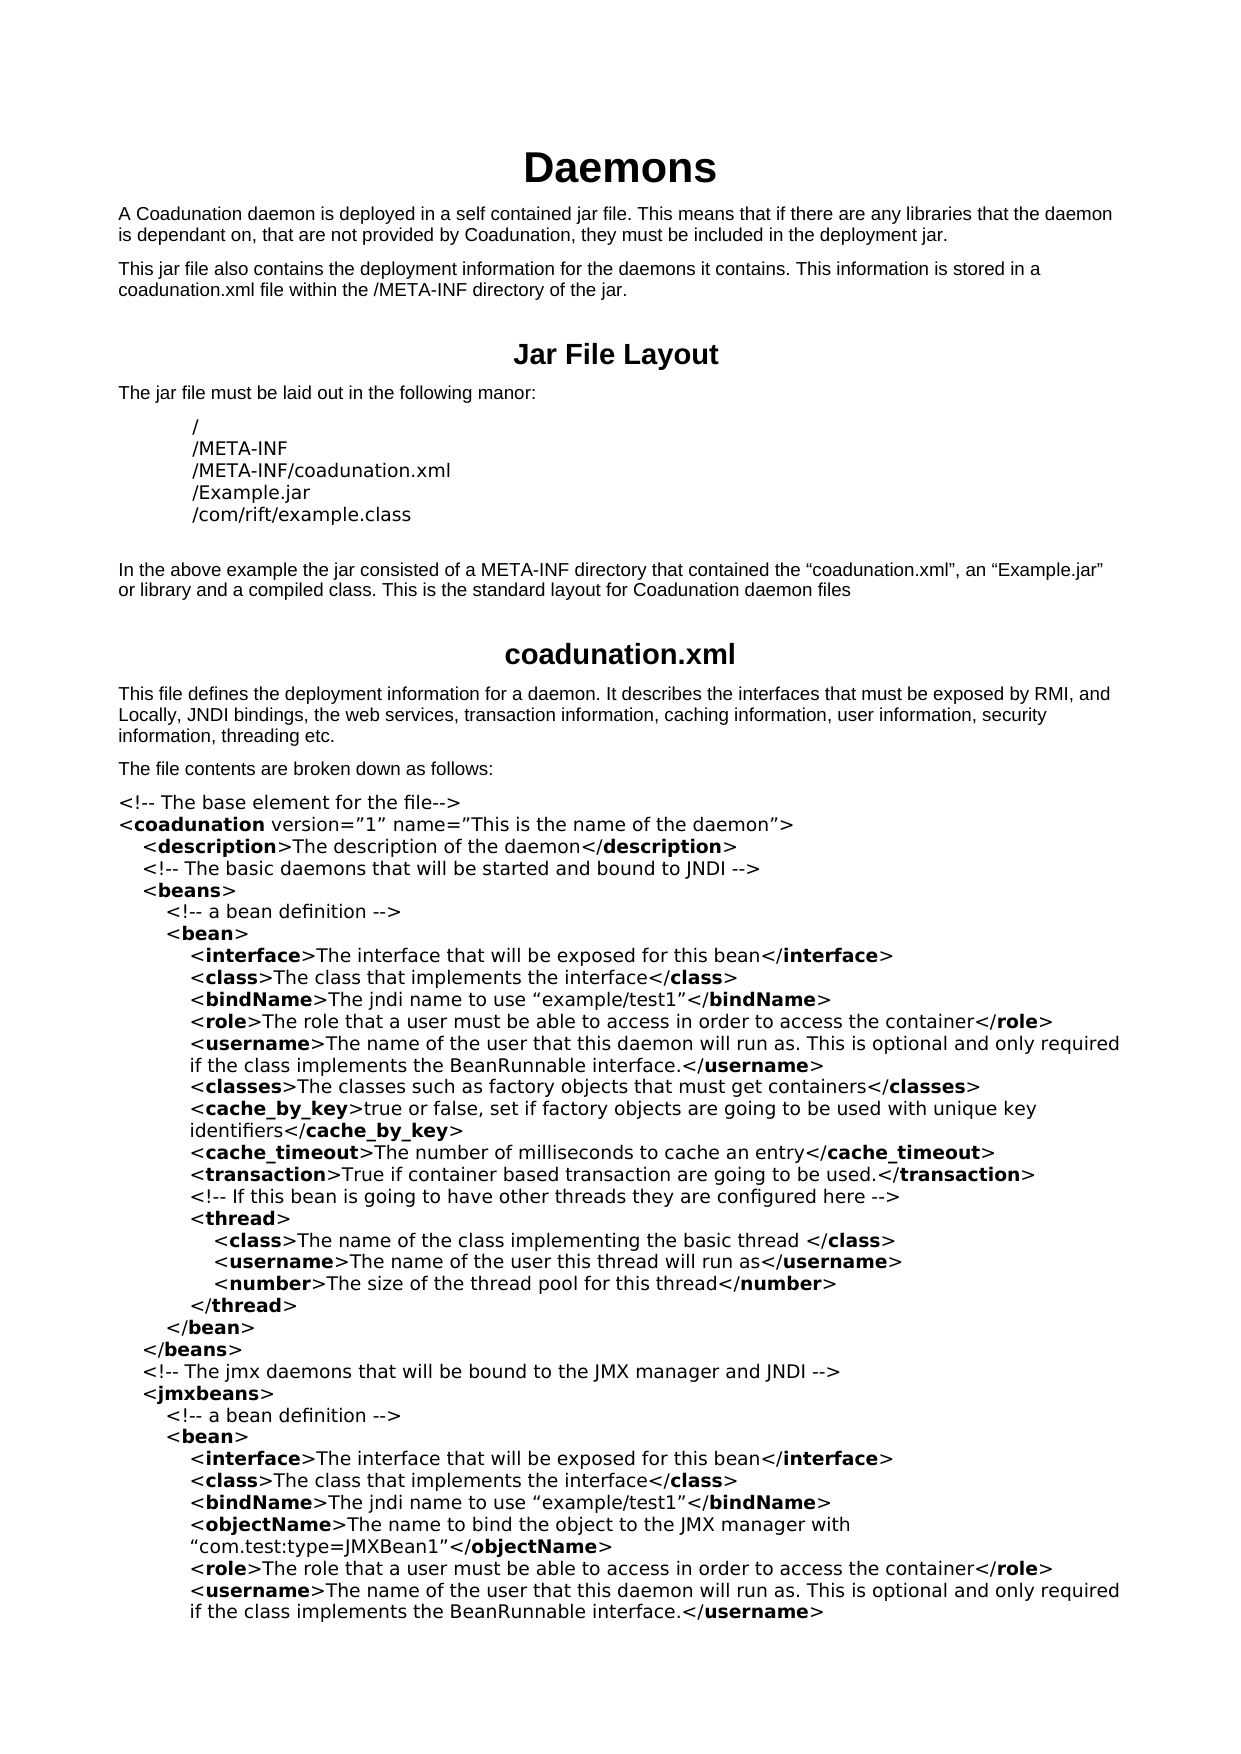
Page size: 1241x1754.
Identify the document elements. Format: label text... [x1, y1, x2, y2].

text “com.test:type=JMXBean1”</objectName> [118, 1536, 1122, 1558]
text <coadunation version=”1” name=”This is the name of the daemon”> [118, 814, 1122, 836]
text <bean> [118, 1427, 1122, 1448]
text <interface>The interface that will be exposed for this bean</interface> [118, 1448, 1122, 1470]
text </bean> [118, 1317, 1122, 1339]
text This file defines the deployment information for a daemon. It describes the interfaces that must be exposed by RMI, and Locally, JNDI bindings, the web services, transaction information, caching information, user information, security information, threading etc. [118, 683, 1122, 746]
subtitle Jar File Layout [118, 338, 1122, 370]
text <bindName>The jndi name to use “example/test1”</bindName> [118, 989, 1122, 1011]
text /META-INF [192, 438, 1122, 460]
text </thread> [118, 1295, 1122, 1317]
text <class>The class that implements the interface</class> [118, 1470, 1122, 1492]
text if the class implements the BeanRunnable interface.</username> [118, 1602, 1122, 1623]
text <!-- a bean definition --> [118, 1405, 1122, 1427]
text <description>The description of the daemon</description> [118, 836, 1122, 858]
text <bean> [118, 923, 1122, 945]
text <class>The class that implements the interface</class> [118, 967, 1122, 989]
text </beans> [118, 1339, 1122, 1361]
text /com/rift/example.class [192, 504, 1122, 526]
text <transaction>True if container based transaction are going to be used.</transaction> [118, 1164, 1122, 1186]
text /Example.jar [192, 482, 1122, 504]
text A Coadunation daemon is deployed in a self contained jar file. This means that if there are any libraries that the daemon is dependant on, that are not provided by Coadunation, they must be included in the deployment jar. [118, 204, 1122, 246]
text <cache_by_key>true or false, set if factory objects are going to be used with unique key [118, 1098, 1122, 1120]
text / [192, 416, 1122, 438]
text This jar file also contains the deployment information for the daemons it contains. This information is stored in a coadunation.xml file within the /META-INF directory of the jar. [118, 258, 1122, 300]
text <thread> [118, 1208, 1122, 1230]
text <username>The name of the user that this daemon will run as. This is optional and only required [118, 1033, 1122, 1055]
text The file contents are broken down as follows: [118, 759, 1122, 780]
text In the above example the jar consisted of a META-INF directory that contained the “coadunation.xml”, an “Example.jar” or library and a compiled class. This is the standard layout for Coadunation daemon files [118, 559, 1122, 601]
text <username>The name of the user this thread will run as</username> [118, 1252, 1122, 1273]
text /META-INF/coadunation.xml [192, 460, 1122, 482]
text if the class implements the BeanRunnable interface.</username> [118, 1055, 1122, 1077]
subtitle Daemons [118, 143, 1122, 191]
text <role>The role that a user must be able to access in order to access the container</role> [118, 1558, 1122, 1580]
text <number>The size of the thread pool for this thread</number> [118, 1273, 1122, 1295]
text identifiers</cache_by_key> [118, 1120, 1122, 1142]
text <!-- The jmx daemons that will be bound to the JMX manager and JNDI --> [118, 1361, 1122, 1383]
text <username>The name of the user that this daemon will run as. This is optional and only required [118, 1580, 1122, 1602]
text <objectName>The name to bind the object to the JMX manager with [118, 1514, 1122, 1536]
text <role>The role that a user must be able to access in order to access the container</role> [118, 1011, 1122, 1033]
text <!-- The basic daemons that will be started and bound to JNDI --> [118, 858, 1122, 880]
text <cache_timeout>The number of milliseconds to cache an entry</cache_timeout> [118, 1142, 1122, 1164]
text <jmxbeans> [118, 1383, 1122, 1405]
text <interface>The interface that will be exposed for this bean</interface> [118, 945, 1122, 967]
text <classes>The classes such as factory objects that must get containers</classes> [118, 1077, 1122, 1098]
text <!-- The base element for the file--> [118, 792, 1122, 814]
text <beans> [118, 880, 1122, 902]
text <bindName>The jndi name to use “example/test1”</bindName> [118, 1492, 1122, 1514]
text <class>The name of the class implementing the basic thread </class> [118, 1230, 1122, 1252]
subtitle coadunation.xml [118, 638, 1122, 671]
text <!-- If this bean is going to have other threads they are configured here --> [118, 1186, 1122, 1208]
text <!-- a bean definition --> [118, 902, 1122, 923]
text The jar file must be laid out in the following manor: [118, 383, 1122, 404]
